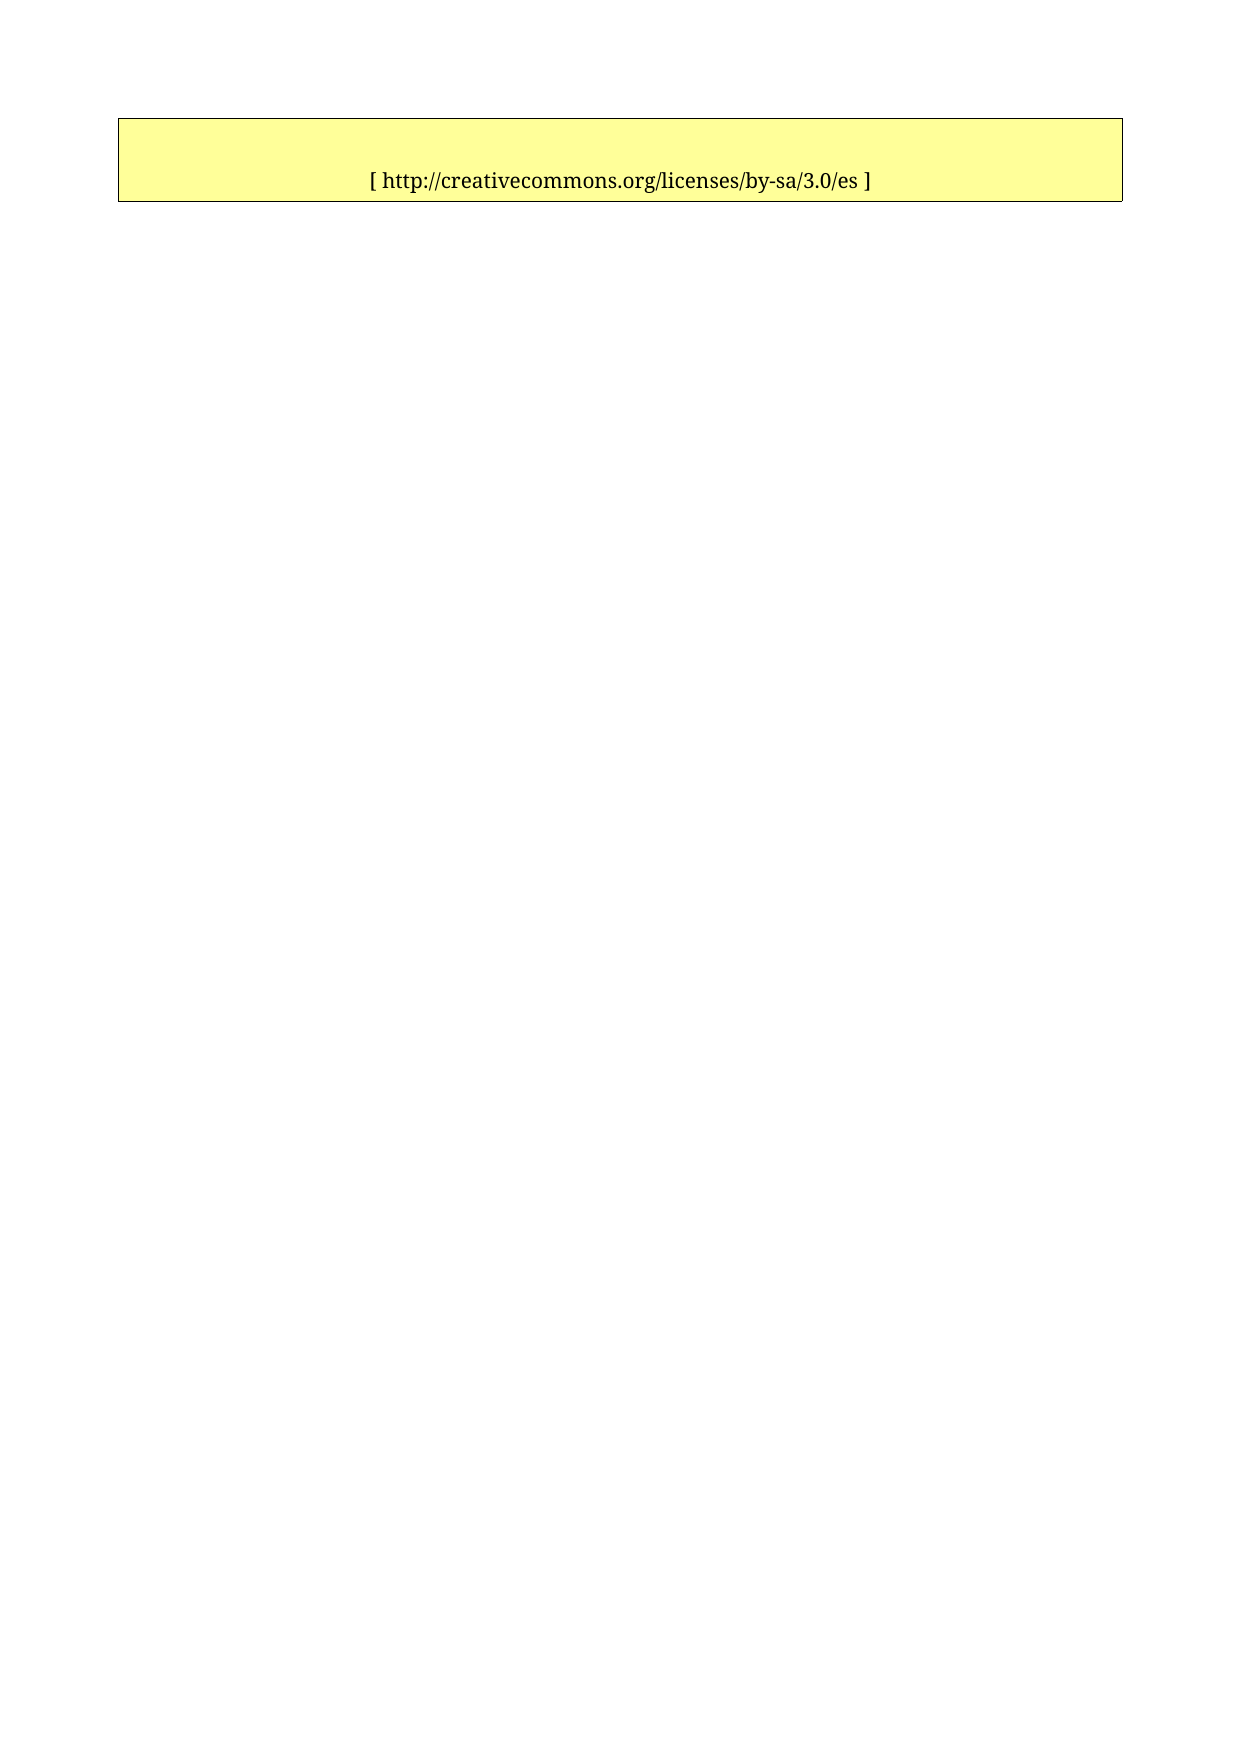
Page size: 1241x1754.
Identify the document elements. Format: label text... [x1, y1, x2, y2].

table_header [ http://creativecommons.org/licenses/by-sa/3.0/es ] [119, 119, 1122, 201]
